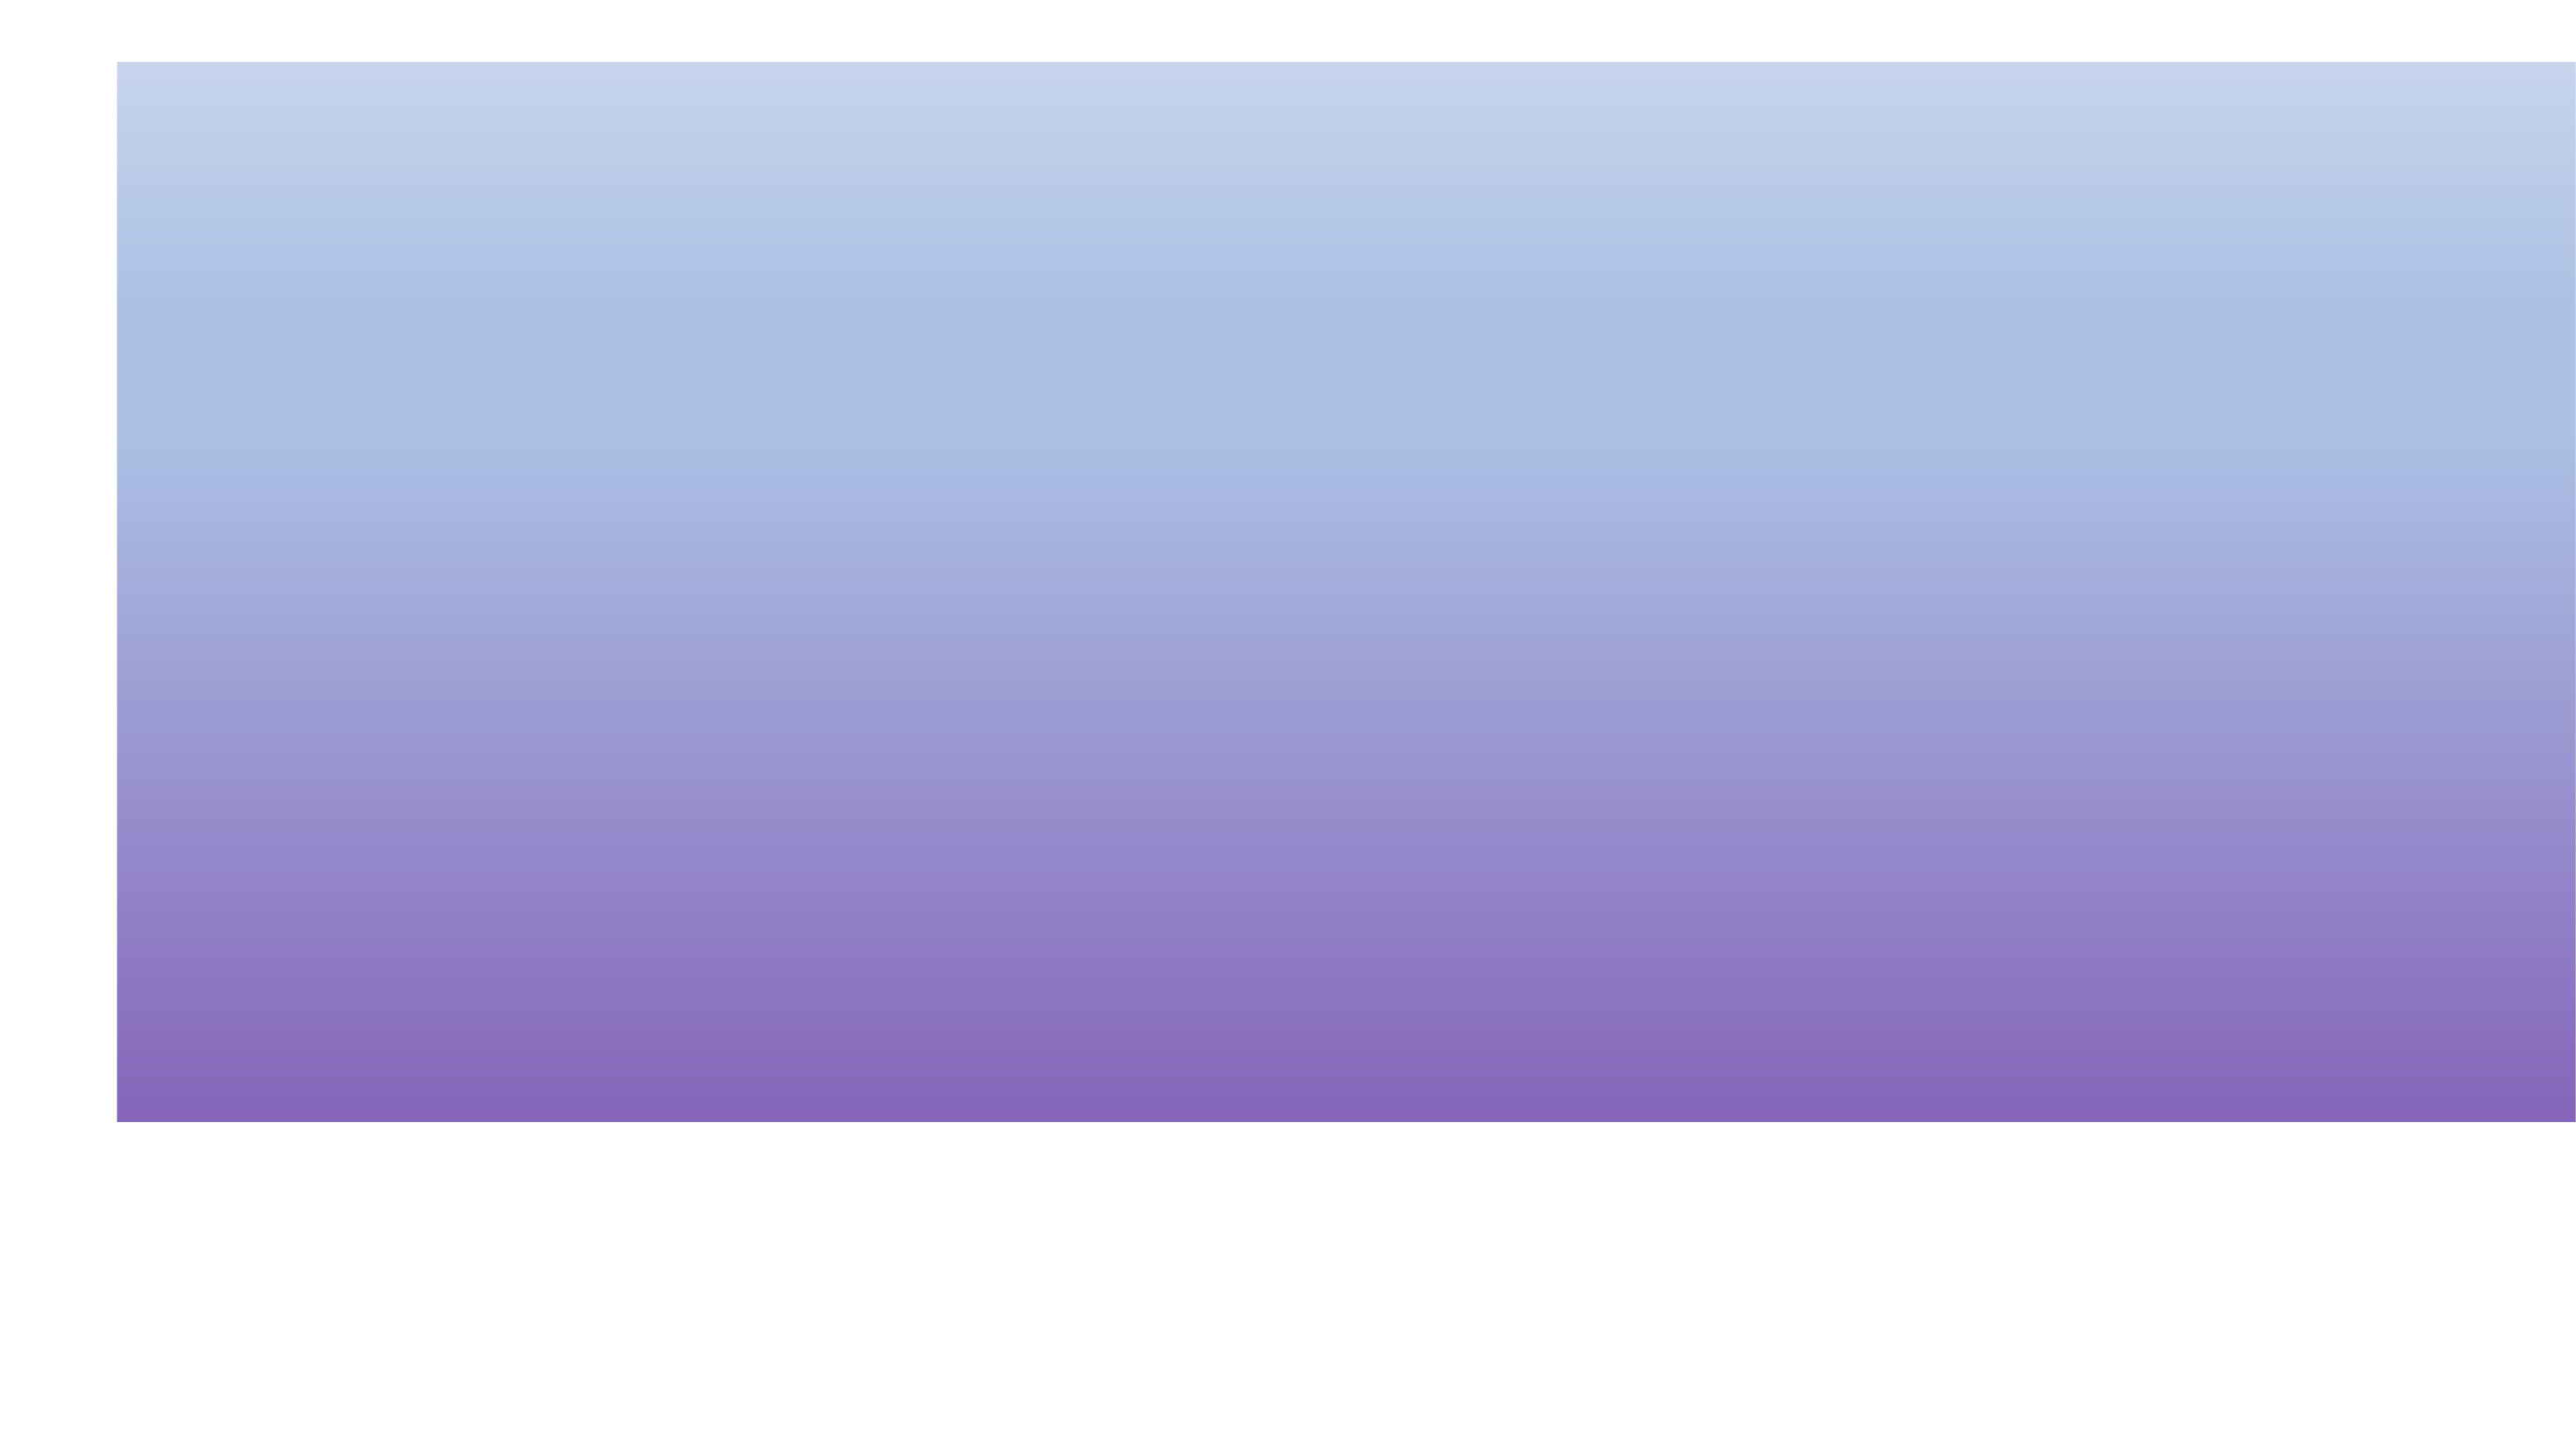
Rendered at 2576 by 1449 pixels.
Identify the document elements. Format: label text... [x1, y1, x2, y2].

subtitle Vocabulary: [116, 1122, 2315, 1386]
